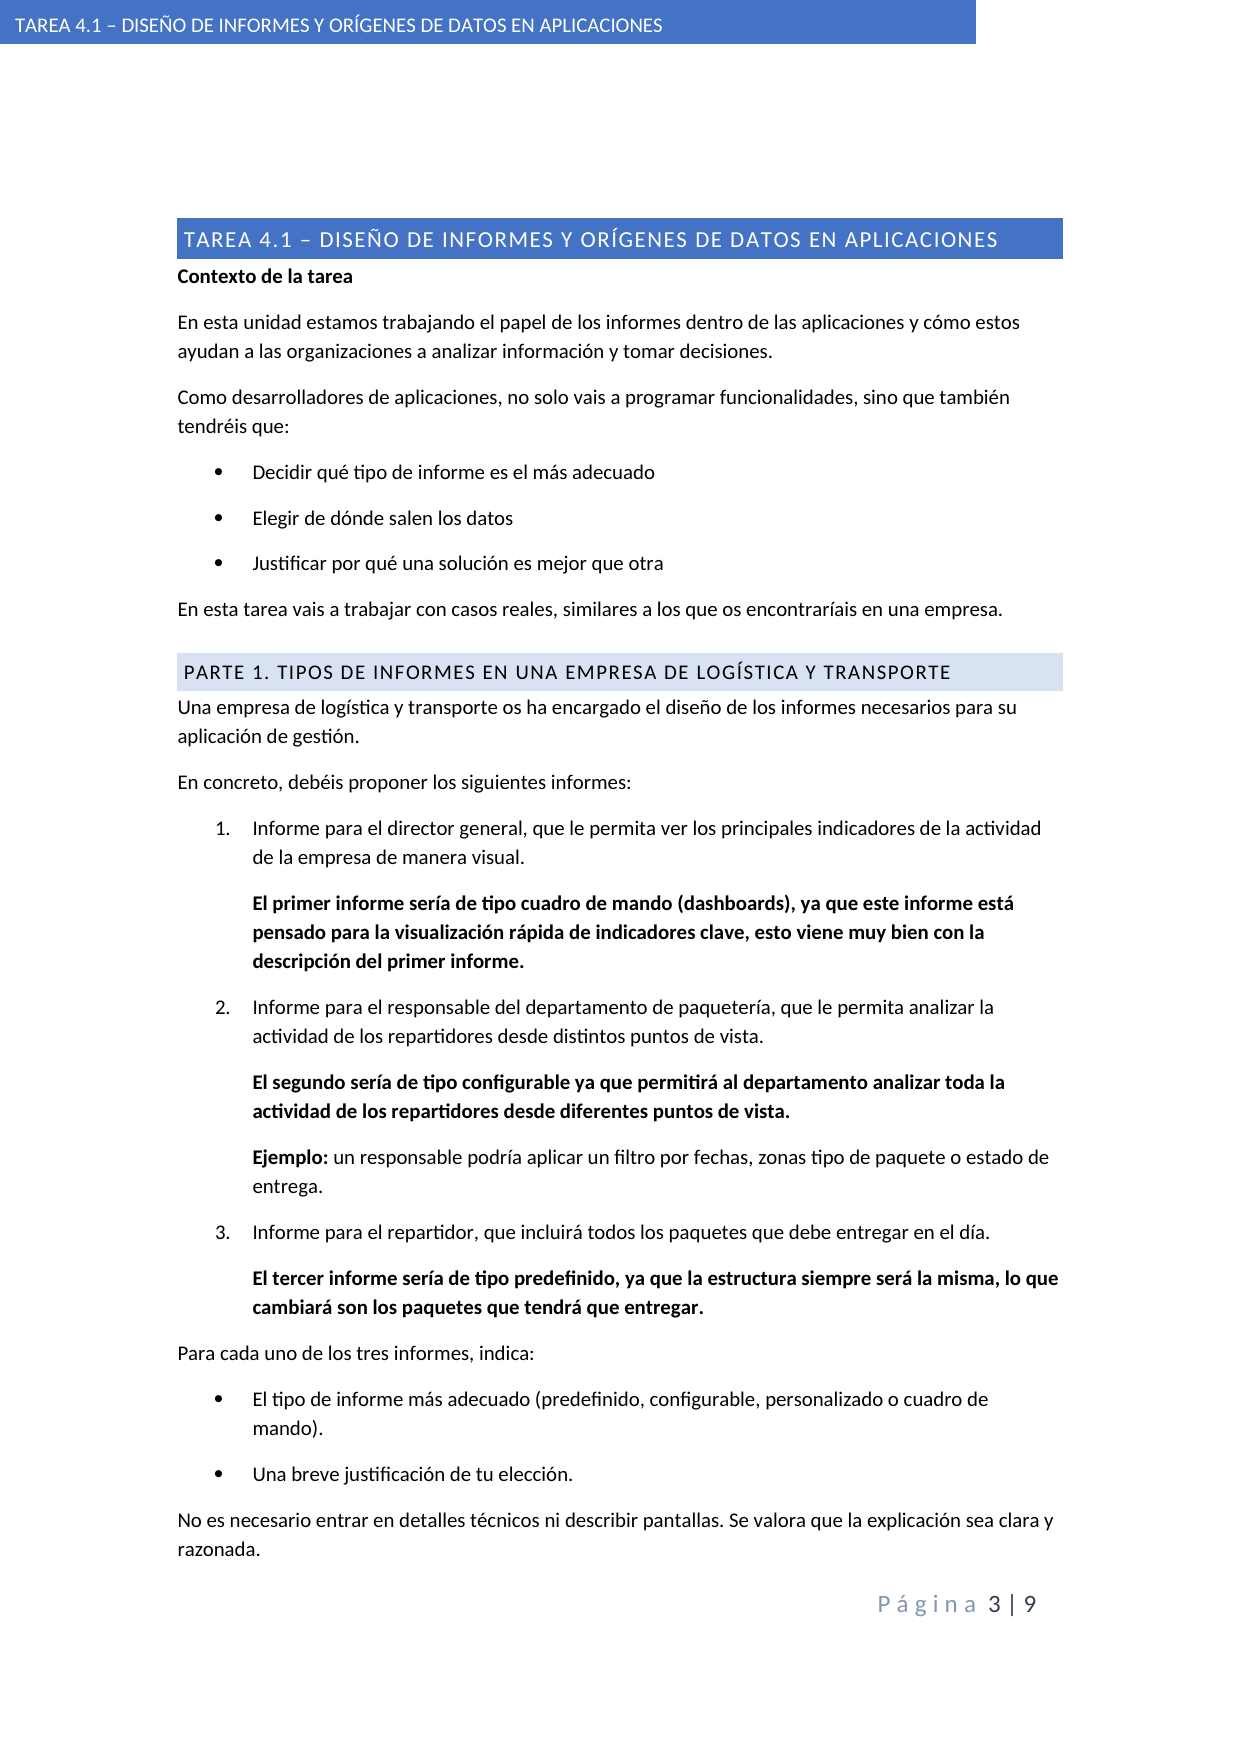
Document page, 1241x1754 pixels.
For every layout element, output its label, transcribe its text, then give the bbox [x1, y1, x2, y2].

text Contexto de la tarea [177, 263, 1063, 288]
list Una breve justificación de tu elección. [215, 1461, 1063, 1486]
subtitle TAREA 4.1 – Diseño de informes y orígenes de datos en aplicaciones [184, 225, 1057, 253]
text En esta tarea vais a trabajar con casos reales, similares a los que os encontraríais en una empresa. [177, 596, 1063, 622]
text Ejemplo: un responsable podría aplicar un filtro por fechas, zonas tipo de paquete o estado de entrega. [252, 1144, 1063, 1199]
text En concreto, debéis proponer los siguientes informes: [177, 769, 1063, 795]
list Justificar por qué una solución es mejor que otra [215, 551, 1063, 576]
list Informe para el repartidor, que incluirá todos los paquetes que debe entregar en el día. [215, 1219, 1063, 1245]
list Elegir de dónde salen los datos [215, 505, 1063, 530]
text Una empresa de logística y transporte os ha encargado el diseño de los informes necesarios para su aplicación de gestión. [177, 694, 1063, 749]
list Informe para el responsable del departamento de paquetería, que le permita analizar la actividad de los repartidores desde distintos puntos de vista. [215, 994, 1063, 1049]
list El tipo de informe más adecuado (predefinido, configurable, personalizado o cuadro de mando). [215, 1386, 1063, 1441]
text El tercer informe sería de tipo predefinido, ya que la estructura siempre será la misma, lo que cambiará son los paquetes que tendrá que entregar. [252, 1265, 1063, 1320]
text El segundo sería de tipo configurable ya que permitirá al departamento analizar toda la actividad de los repartidores desde diferentes puntos de vista. [252, 1069, 1063, 1124]
list Decidir qué tipo de informe es el más adecuado [215, 459, 1063, 484]
list Informe para el director general, que le permita ver los principales indicadores de la actividad de la empresa de manera visual. [215, 815, 1063, 870]
text En esta unidad estamos trabajando el papel de los informes dentro de las aplicaciones y cómo estos ayudan a las organizaciones a analizar información y tomar decisiones. [177, 309, 1063, 363]
text El primer informe sería de tipo cuadro de mando (dashboards), ya que este informe está pensado para la visualización rápida de indicadores clave, esto viene muy bien con la descripción del primer informe. [252, 890, 1063, 974]
subtitle Parte 1. Tipos de informes en una empresa de logística y transporte [184, 659, 1057, 684]
text No es necesario entrar en detalles técnicos ni describir pantallas. Se valora que la explicación sea clara y razonada. [177, 1507, 1063, 1561]
text Como desarrolladores de aplicaciones, no solo vais a programar funcionalidades, sino que también tendréis que: [177, 384, 1063, 438]
text Para cada uno de los tres informes, indica: [177, 1340, 1063, 1366]
